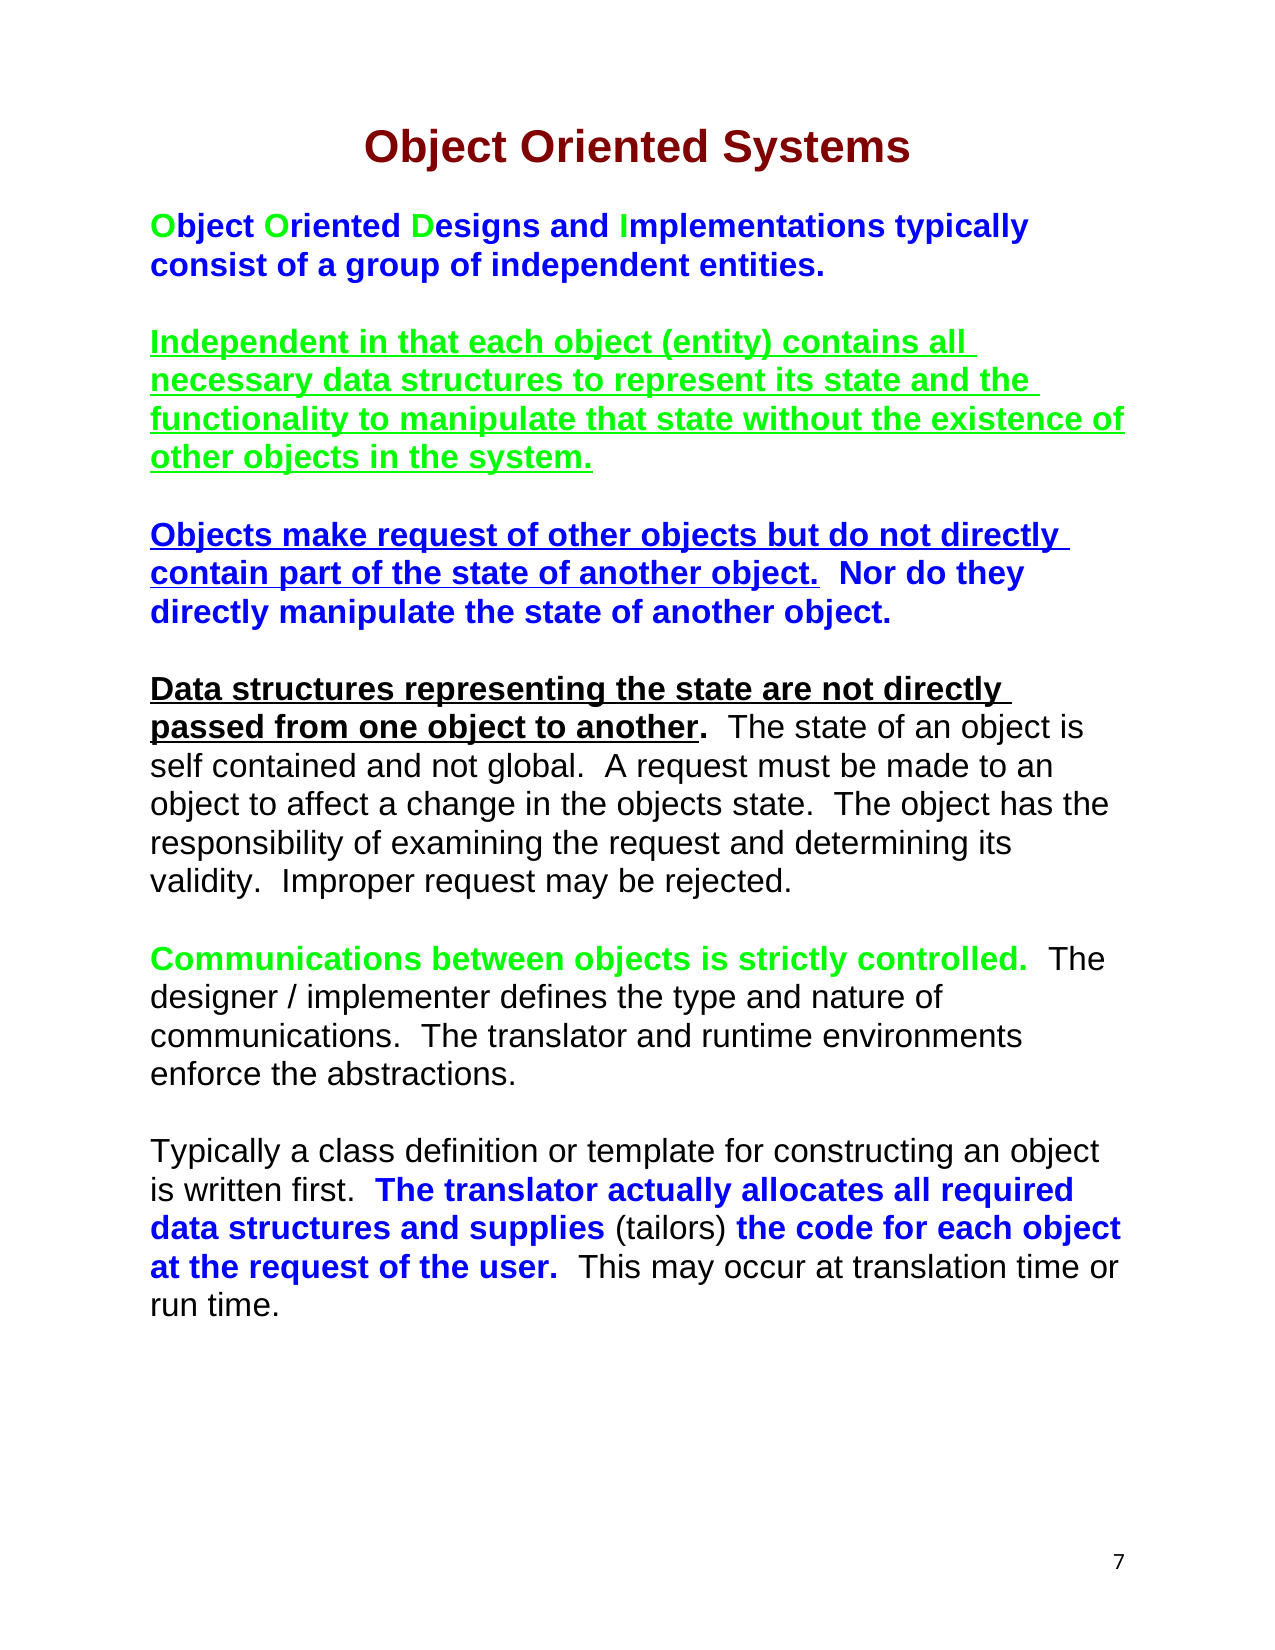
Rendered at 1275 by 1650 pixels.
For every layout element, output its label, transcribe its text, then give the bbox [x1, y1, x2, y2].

text Communications between objects is strictly controlled. The designer / implementer defines the type and nature of communications. The translator and runtime environments enforce the abstractions. [150, 938, 1125, 1092]
text Objects make request of other objects but do not directly contain part of the state of another object. Nor do they directly manipulate the state of another object. [150, 514, 1125, 630]
text other objects in the system. [150, 434, 1125, 476]
text Object Oriented Systems [150, 120, 1125, 172]
text Independent in that each object (entity) contains all necessary data structures to represent its state and the functionality to manipulate that state without the existence of [150, 322, 1125, 432]
text Data structures representing the state are not directly passed from one object to another. The state of an object is self contained and not global. A request must be made to an object to affect a change in the objects state. The object has the responsibility of examining the request and determining its validity. Improper request may be rejected. [150, 668, 1125, 900]
text Object Oriented Designs and Implementations typically consist of a group of independent entities. [150, 206, 1125, 283]
text Typically a class definition or template for constructing an object is written first. The translator actually allocates all required data structures and supplies (tailors) the code for each object at the request of the user. This may occur at translation time or run time. [150, 1131, 1125, 1324]
